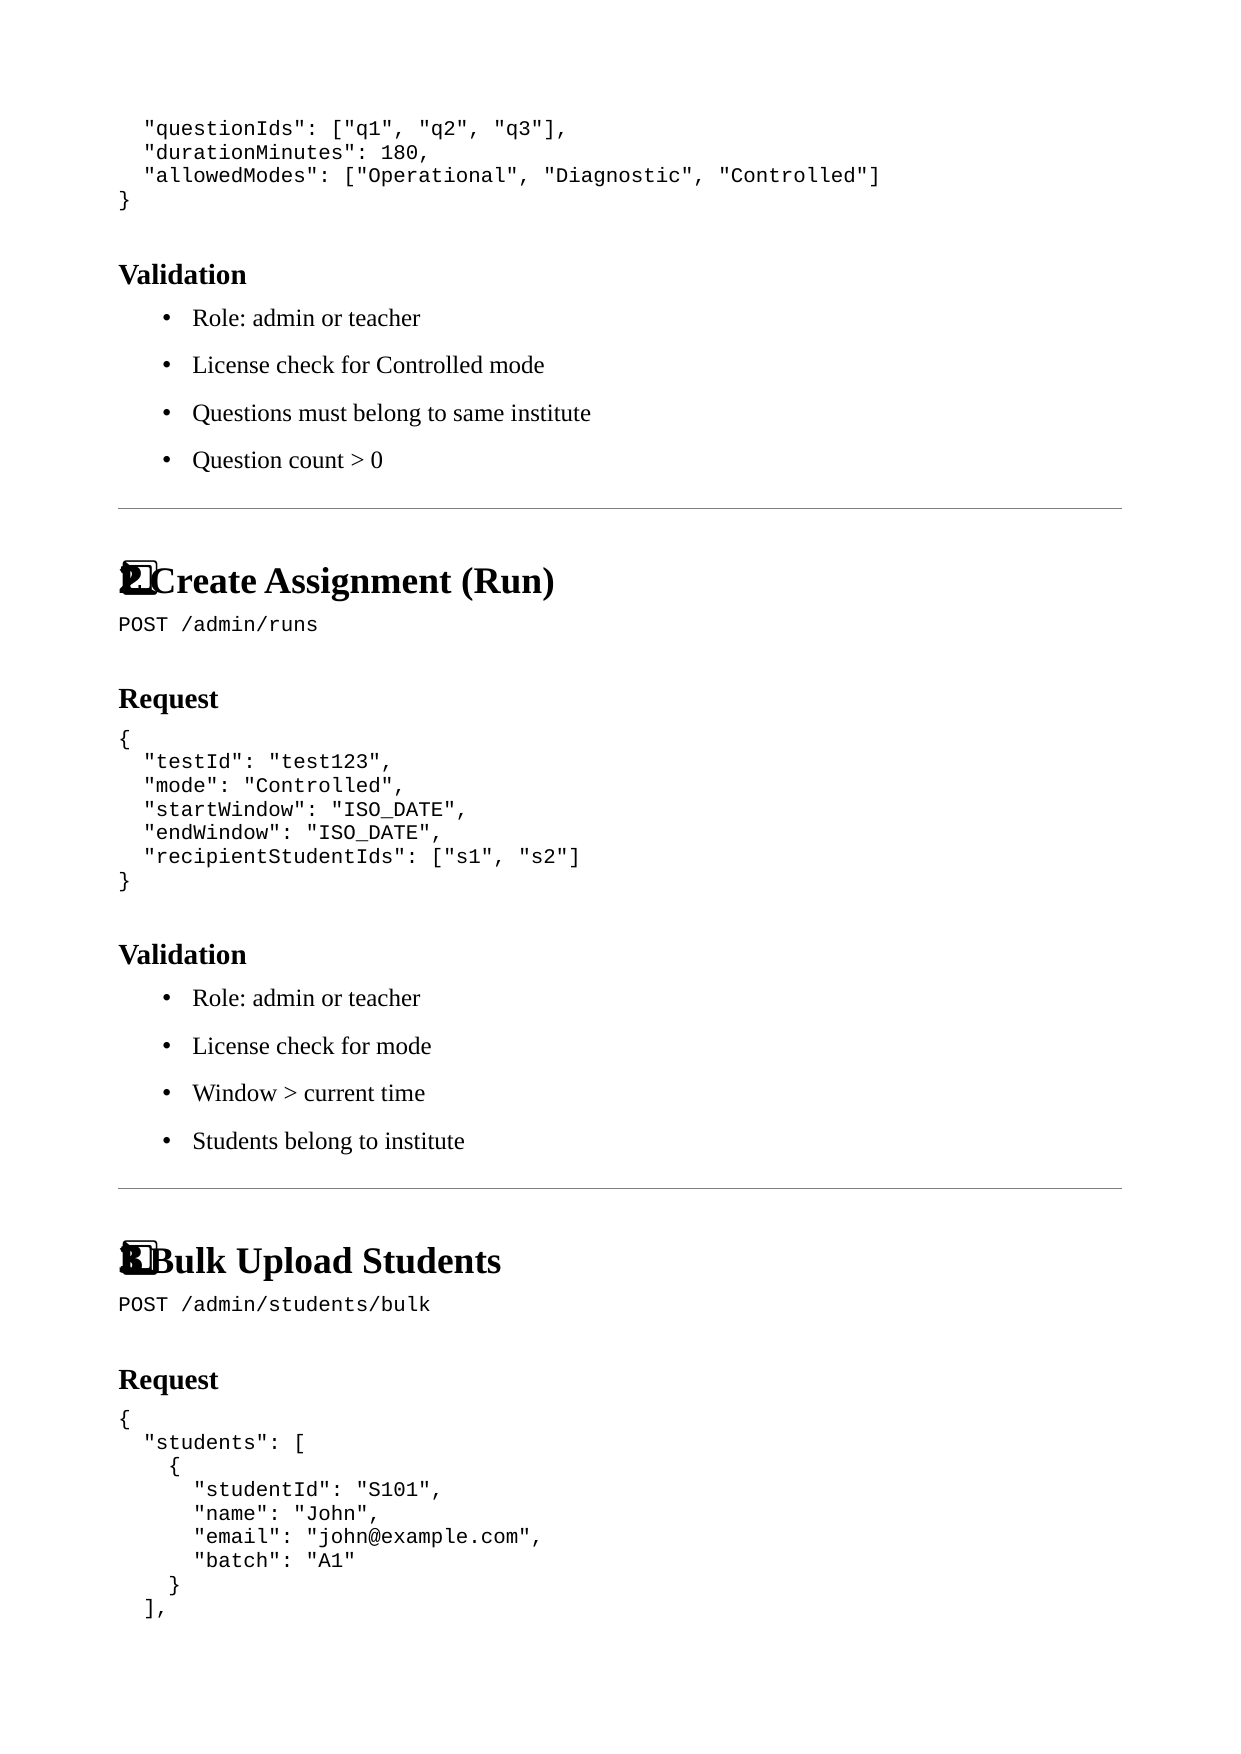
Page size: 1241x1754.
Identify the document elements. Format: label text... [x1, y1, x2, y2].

list Question count > 0 [162, 446, 1122, 474]
text "mode": "Controlled", [118, 775, 1122, 799]
text "durationMinutes": 180, [118, 142, 1122, 165]
list Role: admin or teacher [162, 303, 1122, 332]
list Role: admin or teacher [162, 983, 1122, 1012]
text { [118, 728, 1122, 751]
text "name": "John", [118, 1503, 1122, 1526]
text "testId": "test123", [118, 751, 1122, 775]
text { [118, 1408, 1122, 1432]
text "startWindow": "ISO_DATE", [118, 799, 1122, 822]
text "questionIds": ["q1", "q2", "q3"], [118, 118, 1122, 142]
text "recipientStudentIds": ["s1", "s2"] [118, 846, 1122, 869]
text "allowedModes": ["Operational", "Diagnostic", "Controlled"] [118, 165, 1122, 189]
text "students": [ [118, 1432, 1122, 1456]
subtitle Request [118, 1362, 1122, 1396]
text "email": "john@example.com", [118, 1526, 1122, 1550]
text } [118, 869, 1122, 893]
text POST /admin/runs [118, 614, 1122, 638]
text ], [118, 1597, 1122, 1621]
subtitle 2️⃣ Create Assignment (Run) [118, 558, 1122, 601]
text "batch": "A1" [118, 1550, 1122, 1574]
subtitle Request [118, 682, 1122, 715]
text "endWindow": "ISO_DATE", [118, 822, 1122, 846]
list Window > current time [162, 1078, 1122, 1107]
list License check for mode [162, 1031, 1122, 1060]
text "studentId": "S101", [118, 1479, 1122, 1503]
subtitle Validation [118, 937, 1122, 971]
list Students belong to institute [162, 1126, 1122, 1155]
text } [118, 189, 1122, 213]
text { [118, 1456, 1122, 1479]
list Questions must belong to same institute [162, 398, 1122, 427]
text } [118, 1574, 1122, 1597]
subtitle Validation [118, 257, 1122, 290]
list License check for Controlled mode [162, 350, 1122, 379]
text POST /admin/students/bulk [118, 1294, 1122, 1318]
subtitle 3️⃣ Bulk Upload Students [118, 1239, 1122, 1282]
